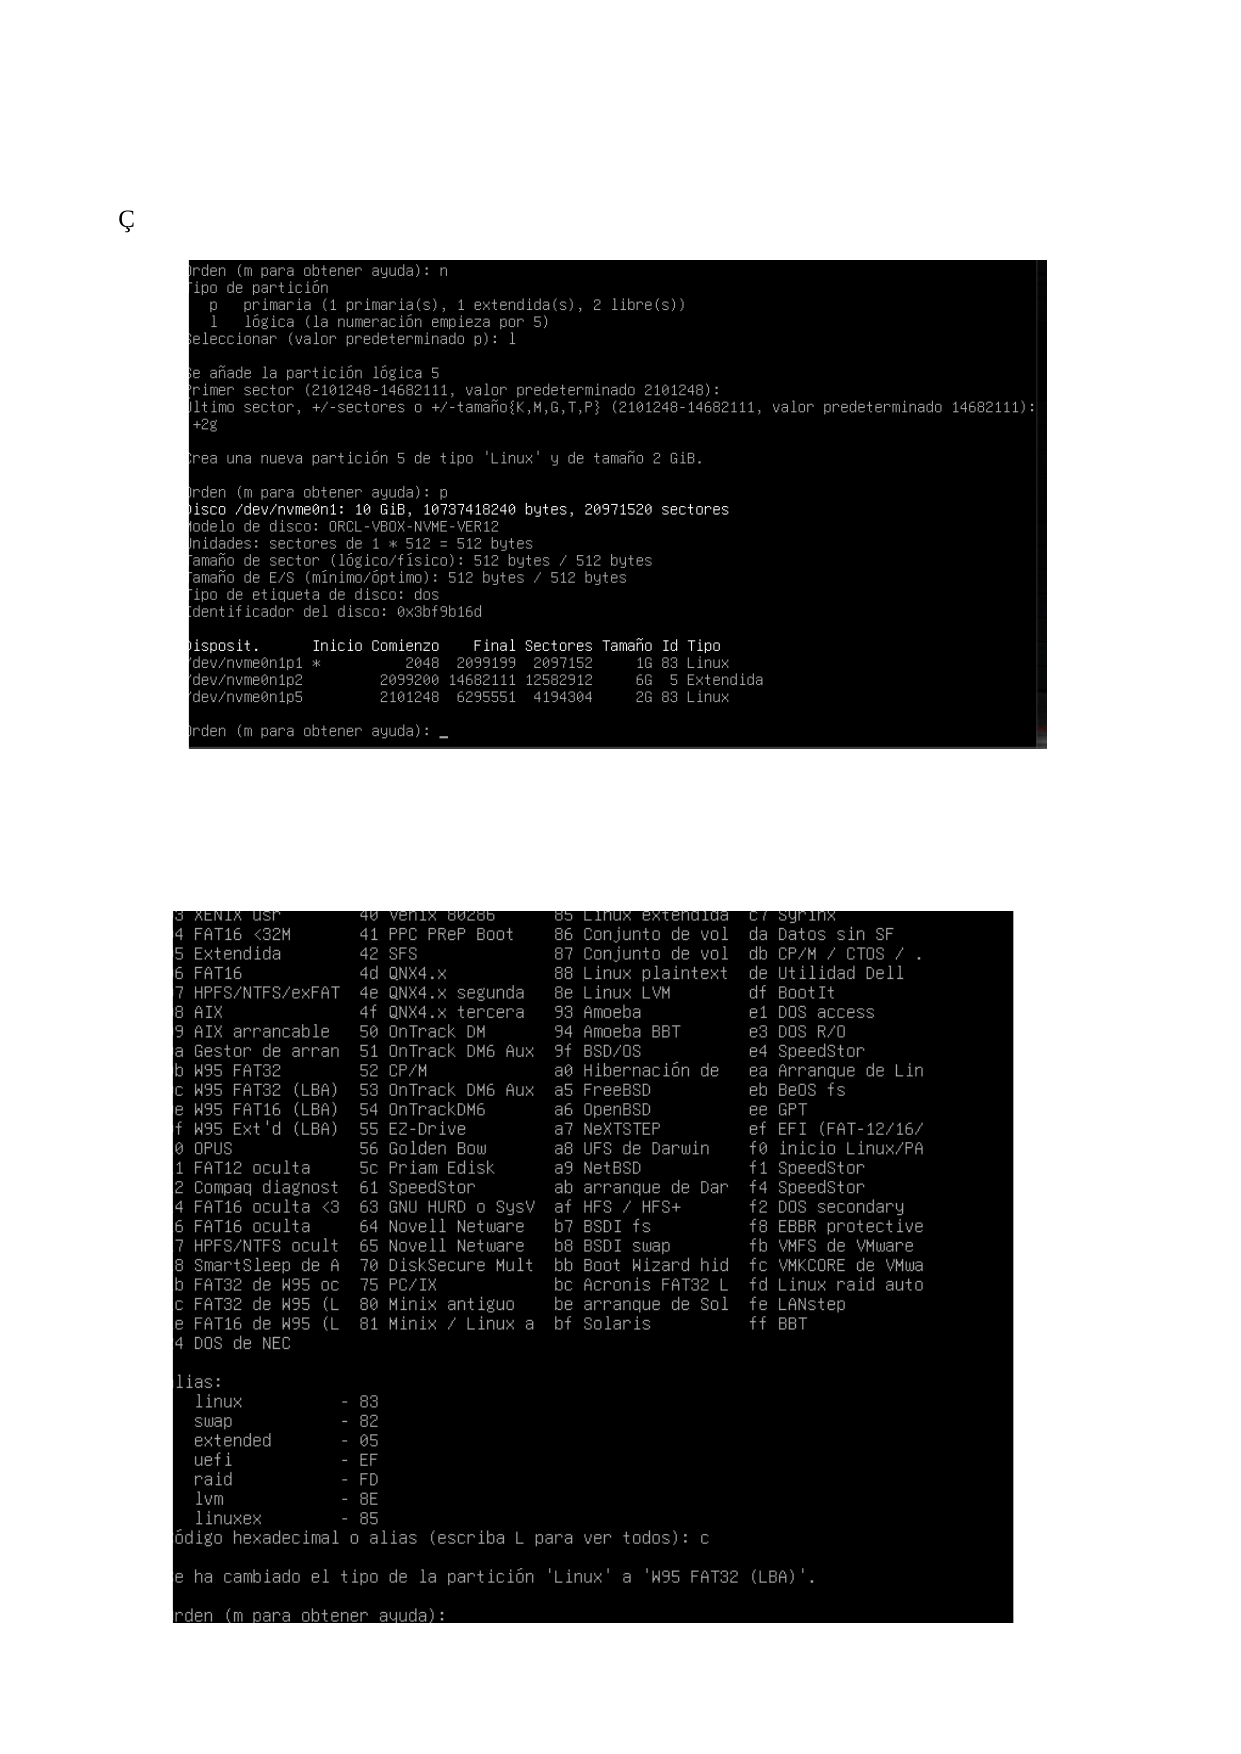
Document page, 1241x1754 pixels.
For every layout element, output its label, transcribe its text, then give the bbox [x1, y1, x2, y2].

picture [188, 260, 1047, 749]
text Ç [118, 204, 1122, 233]
picture [172, 911, 1014, 1623]
